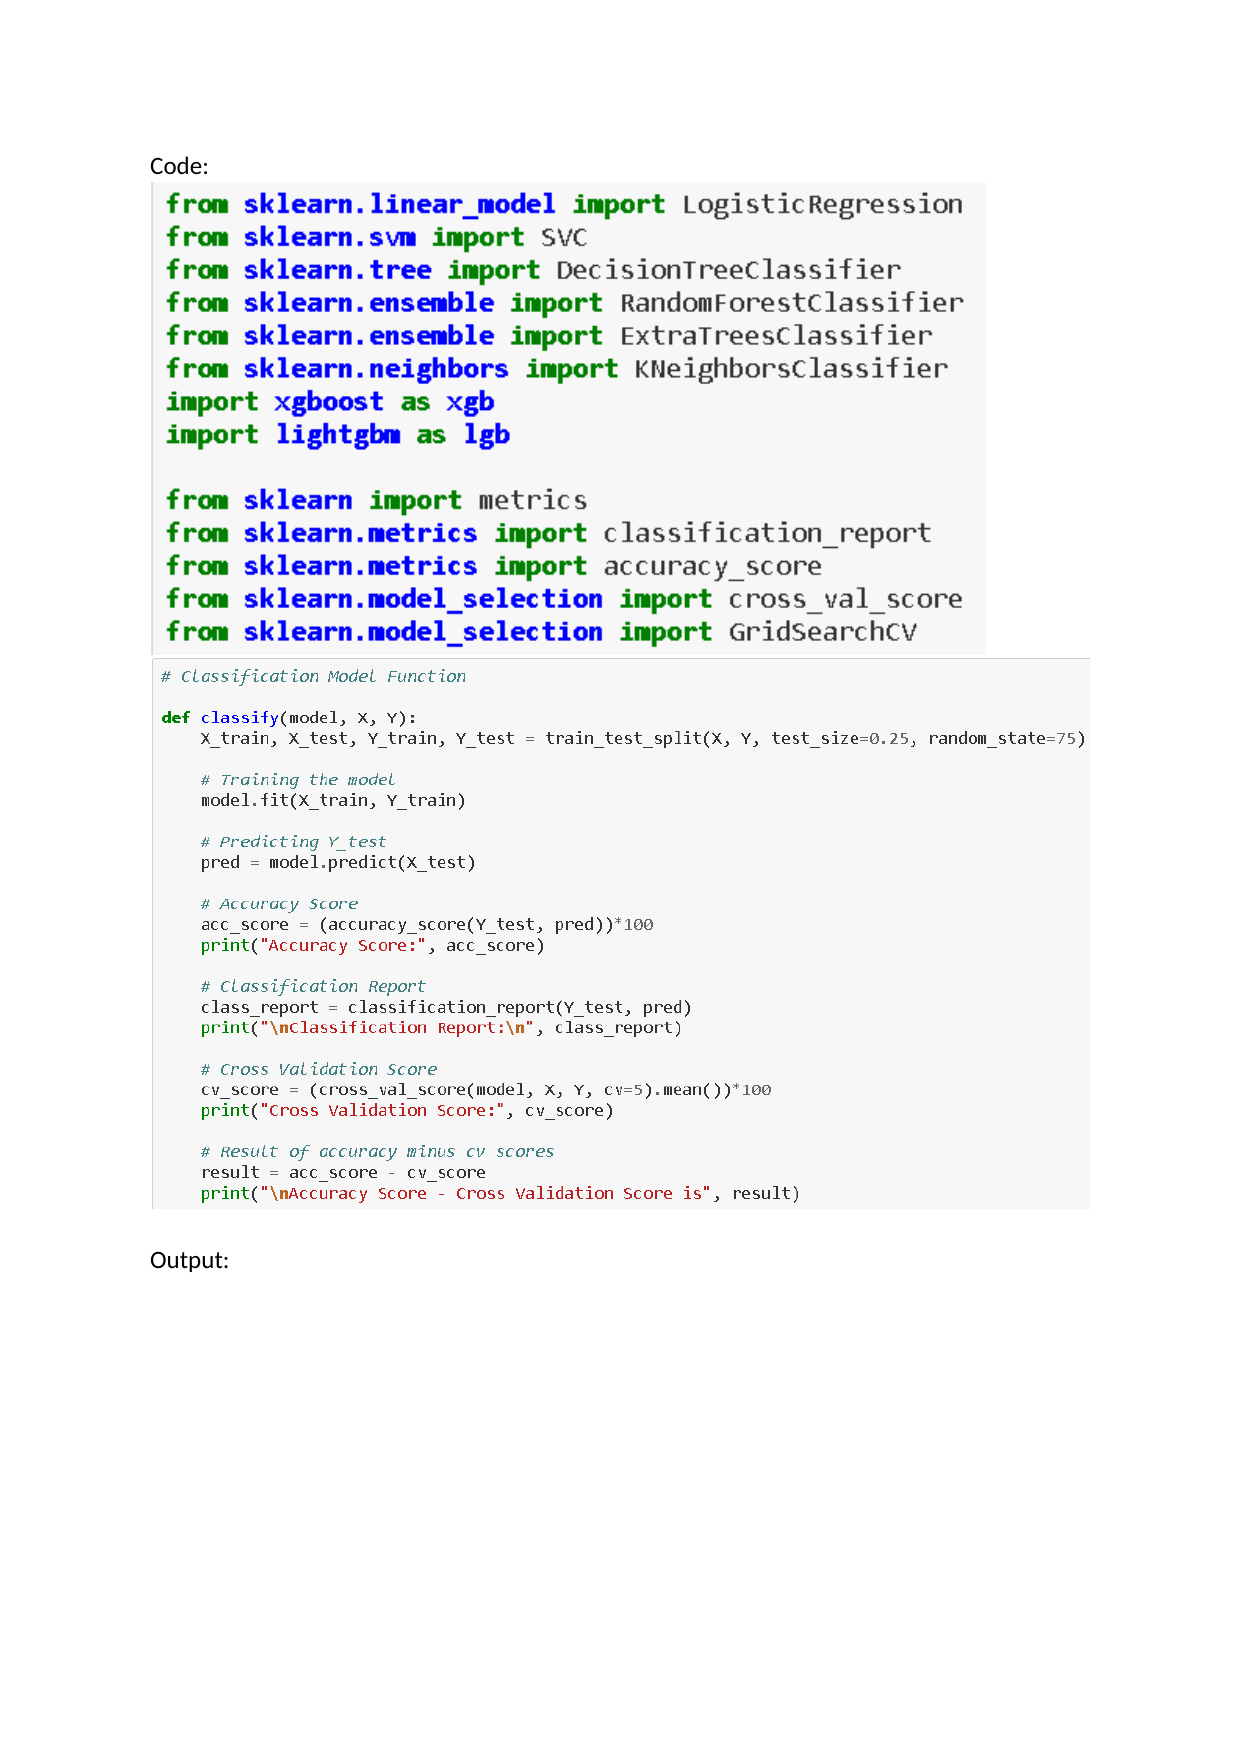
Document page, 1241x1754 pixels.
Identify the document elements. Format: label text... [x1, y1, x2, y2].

picture [150, 182, 987, 655]
text Output: [150, 1209, 1090, 1275]
text Code: [150, 150, 1090, 656]
picture [150, 656, 1091, 1209]
